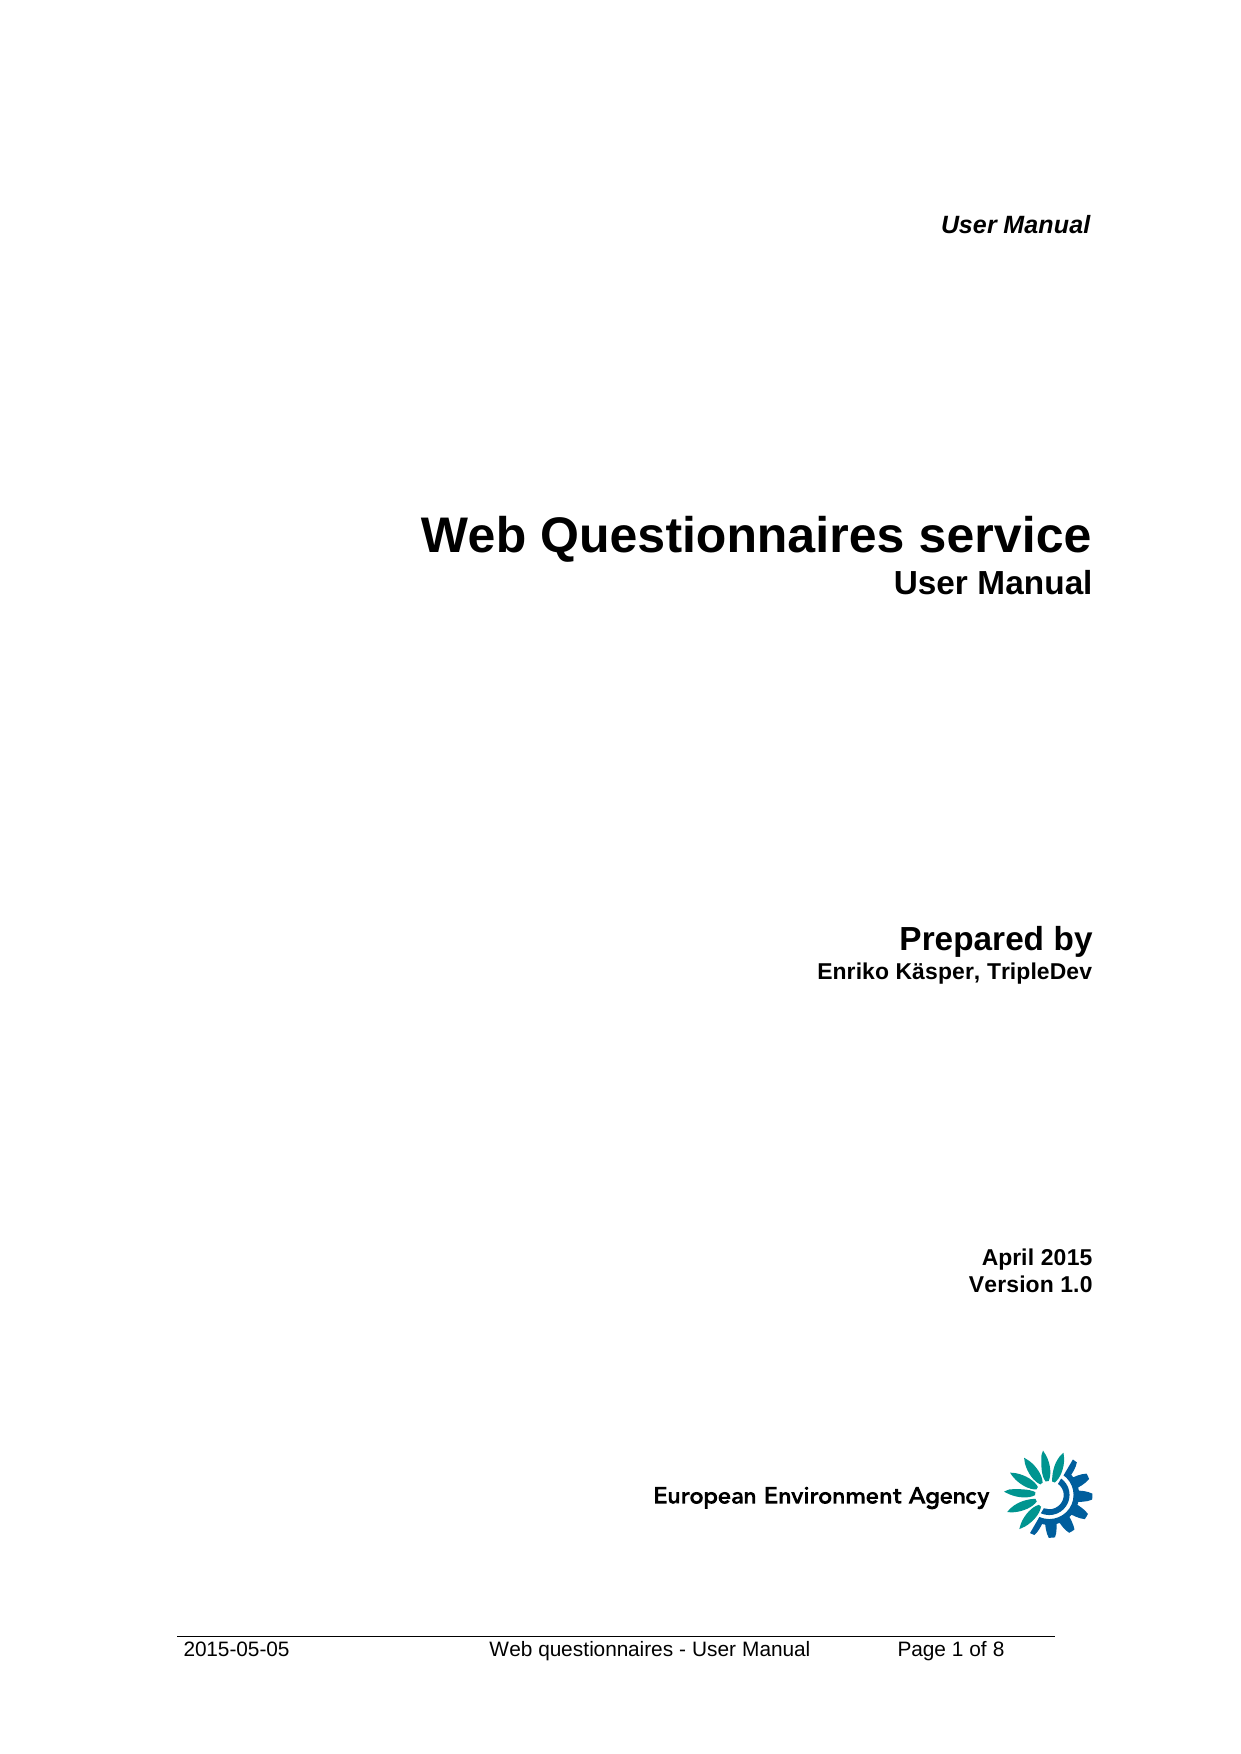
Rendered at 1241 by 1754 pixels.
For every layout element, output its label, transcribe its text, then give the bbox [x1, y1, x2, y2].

text User Manual [177, 210, 1092, 239]
title Web Questionnaires service [177, 506, 1092, 563]
title User Manual [177, 563, 1092, 602]
title Version 1.0 [177, 1271, 1092, 1298]
title Prepared by [177, 919, 1092, 957]
title Enriko Käsper, TripleDev [177, 957, 1092, 984]
title April 2015 [177, 1244, 1092, 1271]
